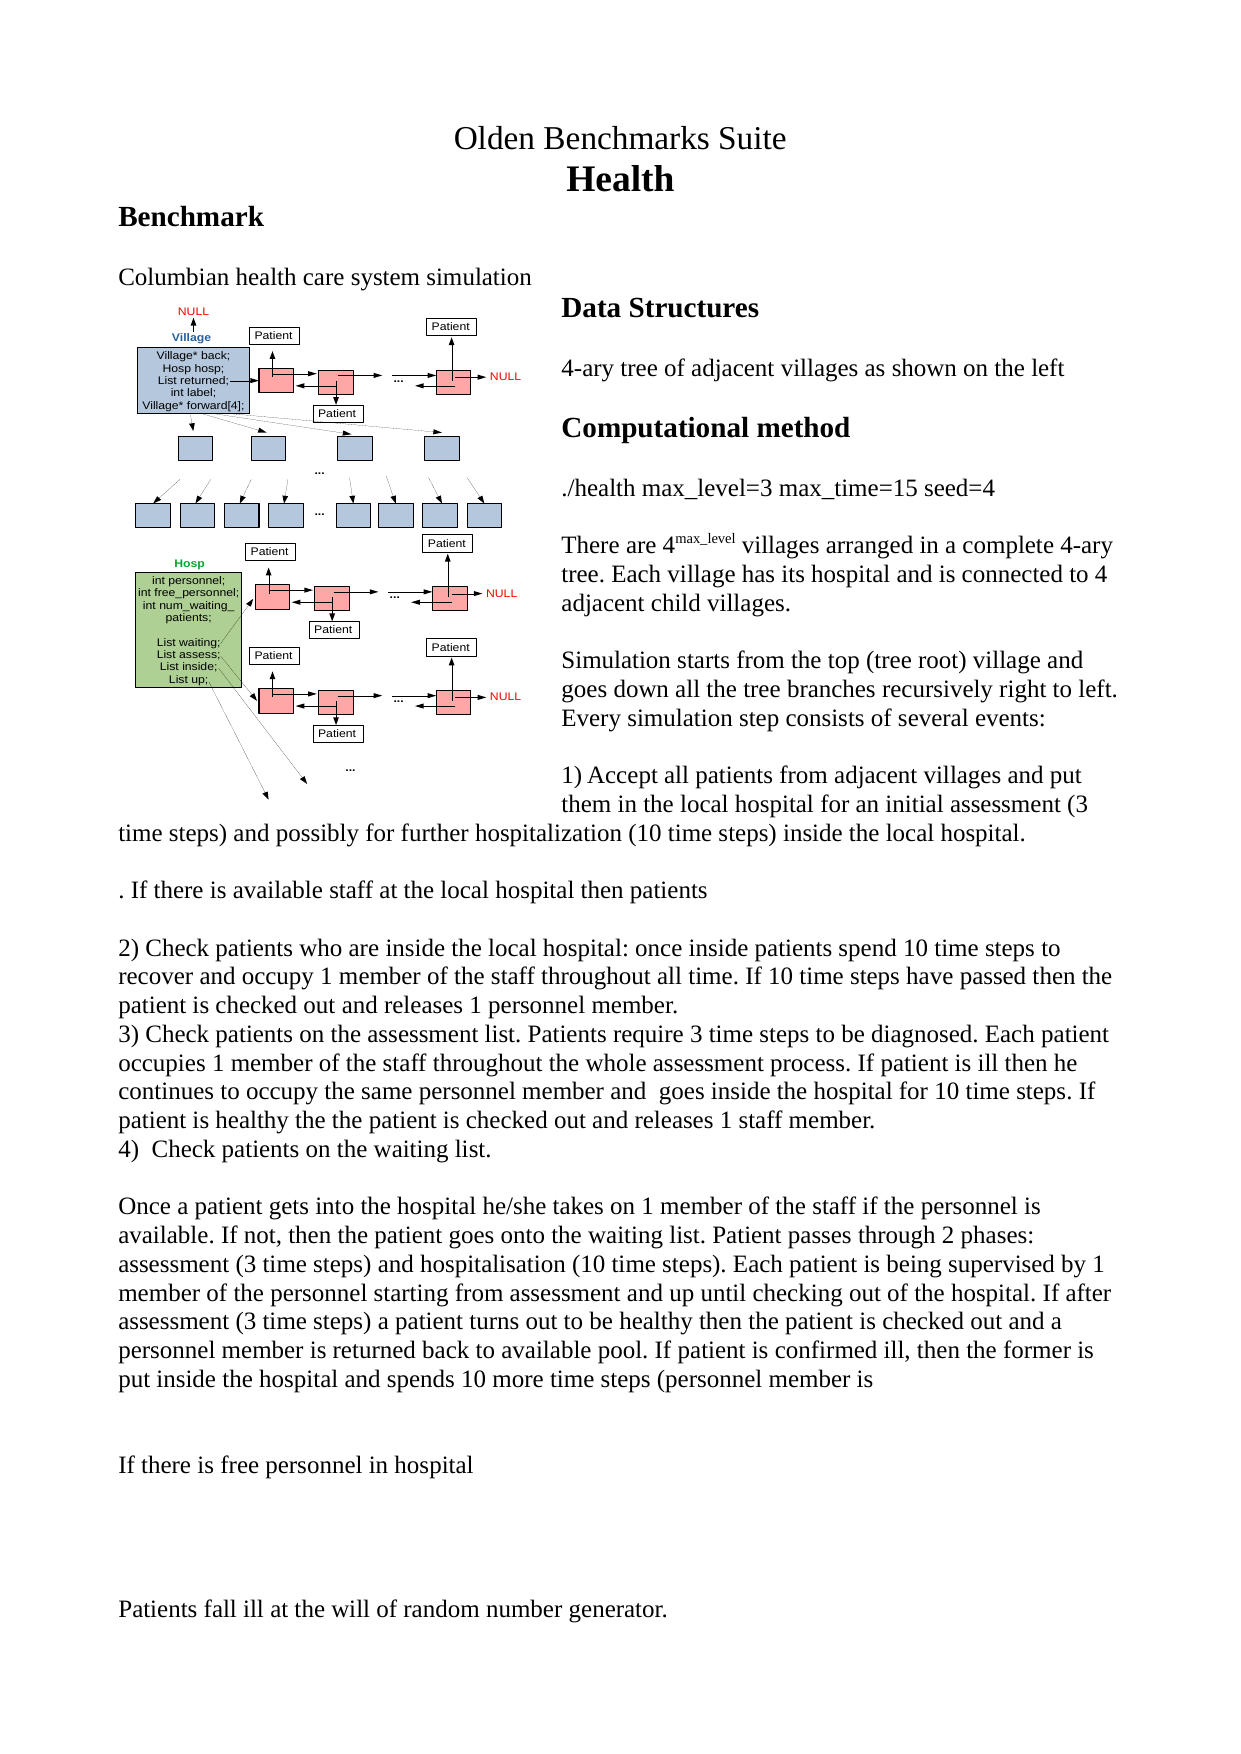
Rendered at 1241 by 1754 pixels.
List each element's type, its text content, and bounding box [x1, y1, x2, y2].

text There are 4max_level villages arranged in a complete 4-ary tree. Each village has its hospital and is connected to 4 adjacent child villages. [521, 530, 1122, 616]
text Once a patient gets into the hospital he/she takes on 1 member of the staff if the personnel is available. If not, then the patient goes onto the waiting list. Patient passes through 2 phases: assessment (3 time steps) and hospitalisation (10 time steps). Each patient is being supervised by 1 member of the personnel starting from assessment and up until checking out of the hospital. If after assessment (3 time steps) a patient turns out to be healthy then the patient is checked out and a personnel member is returned back to available pool. If patient is confirmed ill, then the former is put inside the hospital and spends 10 more time steps (personnel member is [118, 1191, 1122, 1393]
text 3) Check patients on the assessment list. Patients require 3 time steps to be diagnosed. Each patient occupies 1 member of the staff throughout the whole assessment process. If patient is ill then he continues to occupy the same personnel member and goes inside the hospital for 10 time steps. If patient is healthy the the patient is checked out and releases 1 staff member. [118, 1019, 1122, 1134]
text 4) Check patients on the waiting list. [118, 1134, 1122, 1163]
text Patients fall ill at the will of random number generator. [118, 1594, 1122, 1623]
text 4-ary tree of adjacent villages as shown on the left [521, 353, 1122, 382]
text Health [118, 156, 1122, 199]
text Columbian health care system simulation [118, 262, 1122, 291]
text Data Structures [118, 291, 1122, 324]
text 2) Check patients who are inside the local hospital: once inside patients spend 10 time steps to recover and occupy 1 member of the staff throughout all time. If 10 time steps have passed then the patient is checked out and releases 1 personnel member. [118, 933, 1122, 1019]
text Olden Benchmarks Suite [118, 118, 1122, 156]
text If there is free personnel in hospital [118, 1450, 1122, 1479]
text 1) Accept all patients from adjacent villages and put them in the local hospital for an initial assessment (3 time steps) and possibly for further hospitalization (10 time steps) inside the local hospital. [118, 760, 1122, 846]
text ./health max_level=3 max_time=15 seed=4 [521, 473, 1122, 501]
text Simulation starts from the top (tree root) village and goes down all the tree branches recursively right to left. Every simulation step consists of several events: [521, 645, 1122, 731]
text Computational method [521, 410, 1122, 444]
text Benchmark [118, 199, 1122, 233]
text . If there is available staff at the local hospital then patients [118, 875, 1122, 904]
